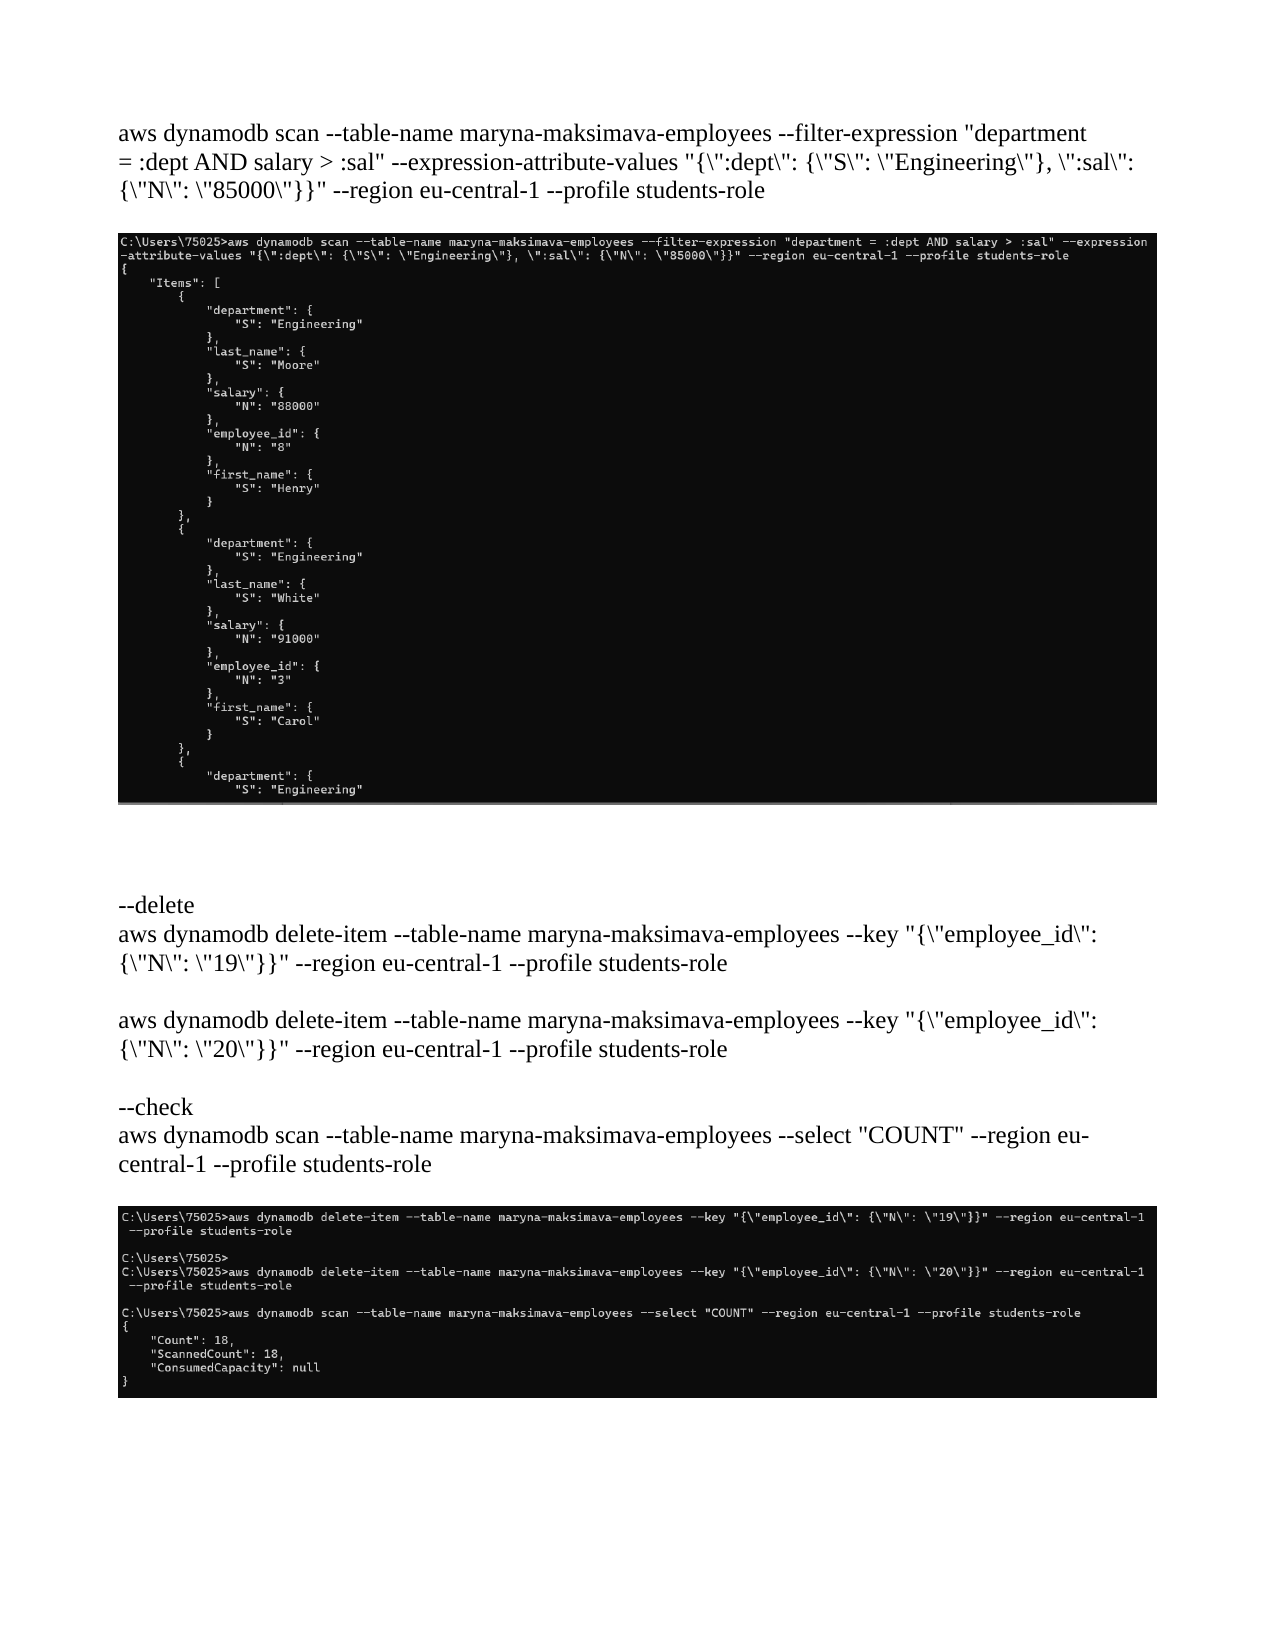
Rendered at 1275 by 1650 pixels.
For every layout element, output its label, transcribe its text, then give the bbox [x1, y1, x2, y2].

picture [118, 233, 1157, 805]
picture [118, 1206, 1157, 1398]
text aws dynamodb scan --table-name maryna-maksimava-employees --filter-expression "department = :dept AND salary > :sal" --expression-attribute-values "{\":dept\": {\"S\": \"Engineering\"}, \":sal\": {\"N\": \"85000\"}}" --region eu-central-1 --profile students-role [118, 118, 1157, 204]
text aws dynamodb delete-item --table-name maryna-maksimava-employees --key "{\"employee_id\": {\"N\": \"20\"}}" --region eu-central-1 --profile students-role [118, 1005, 1157, 1063]
text --delete [118, 890, 1157, 919]
text aws dynamodb delete-item --table-name maryna-maksimava-employees --key "{\"employee_id\": {\"N\": \"19\"}}" --region eu-central-1 --profile students-role [118, 919, 1157, 977]
text --check [118, 1092, 1157, 1120]
text aws dynamodb scan --table-name maryna-maksimava-employees --select "COUNT" --region eu-central-1 --profile students-role [118, 1120, 1157, 1178]
